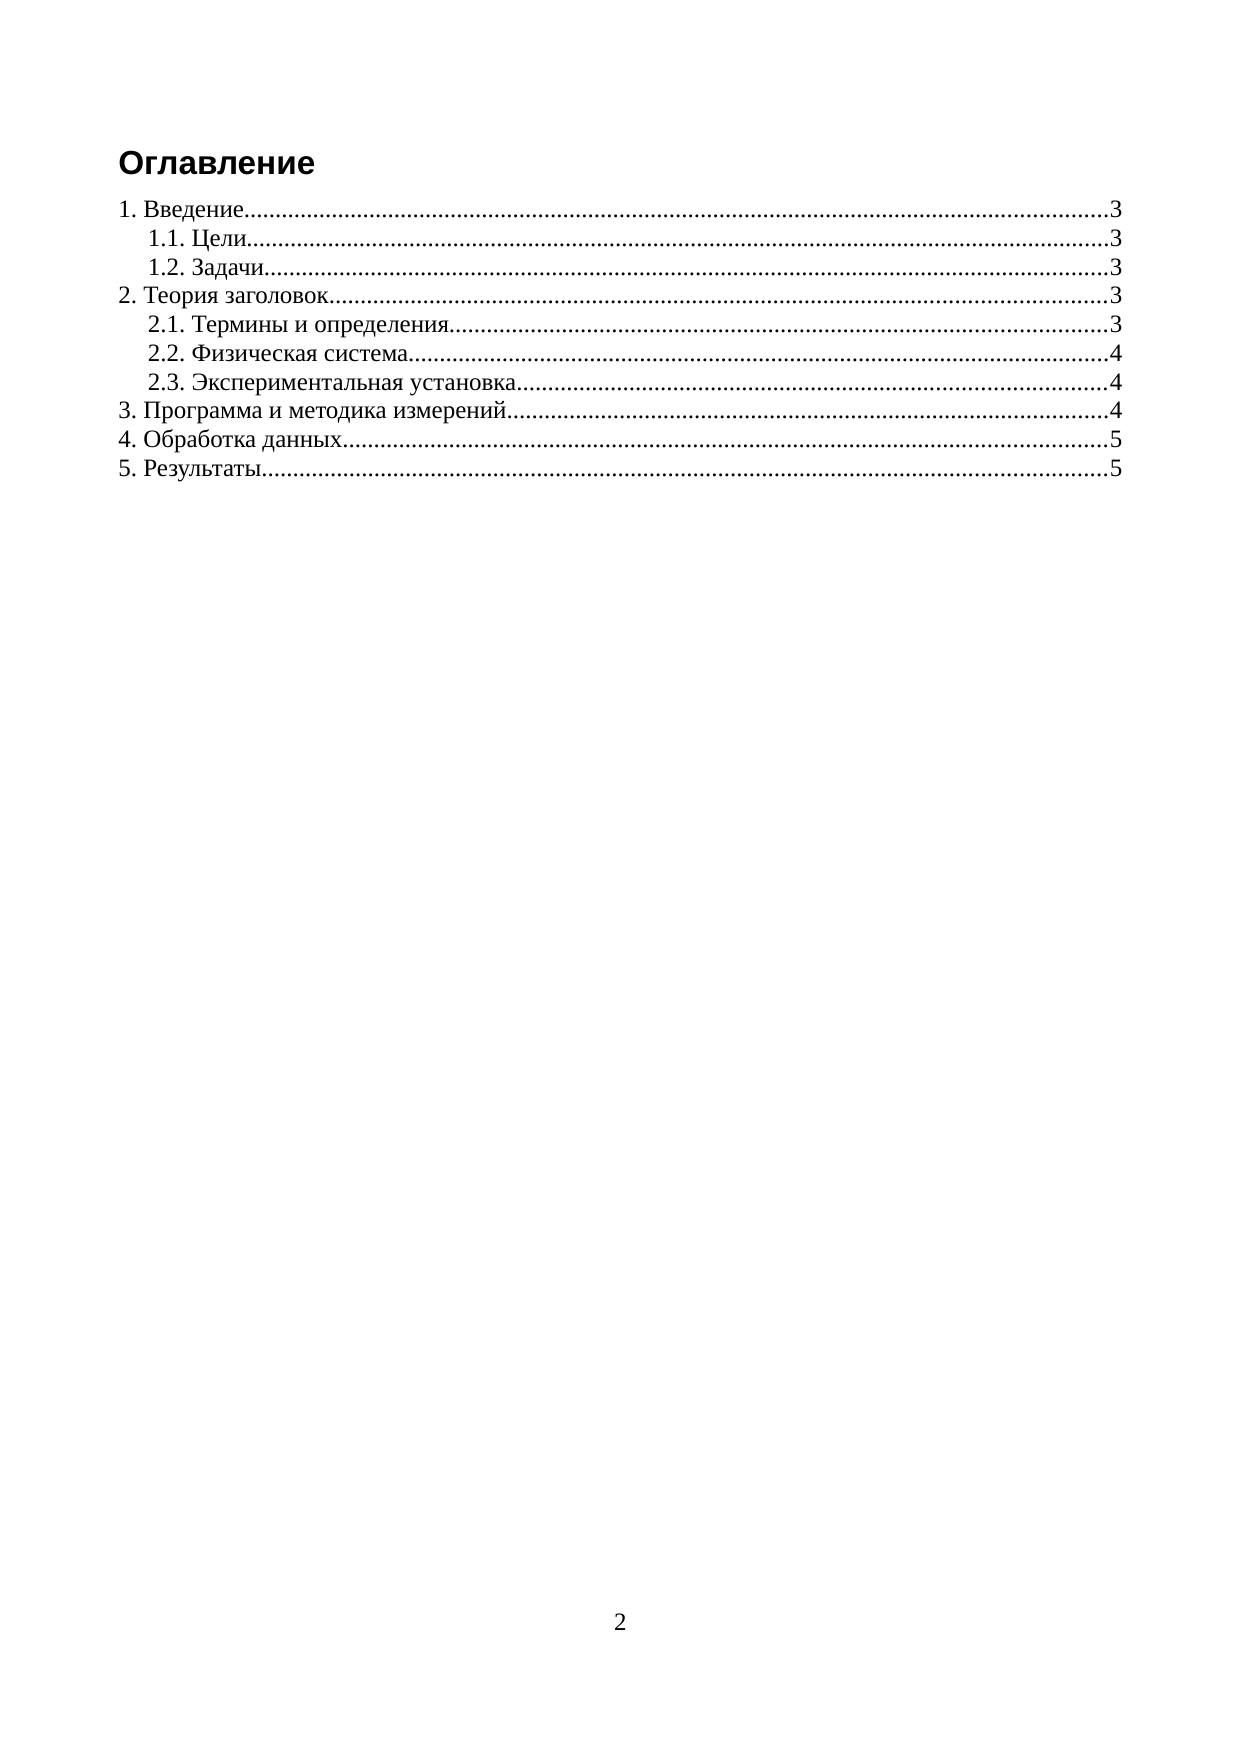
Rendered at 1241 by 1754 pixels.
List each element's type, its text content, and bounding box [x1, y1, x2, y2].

text 2.3. Экспериментальная установка 4 [148, 367, 1122, 395]
text 1.2. Задачи 3 [148, 252, 1122, 280]
text 2.1. Термины и определения 3 [148, 309, 1122, 338]
text 2. Теория заголовок 3 [118, 280, 1122, 309]
text 5. Результаты 5 [118, 453, 1122, 482]
subtitle Оглавление [118, 143, 1122, 182]
text 3. Программа и методика измерений 4 [118, 395, 1122, 424]
text 1.1. Цели 3 [148, 223, 1122, 252]
text 2.2. Физическая система 4 [148, 338, 1122, 367]
text 1. Введение 3 [118, 194, 1122, 223]
text 4. Обработка данных 5 [118, 424, 1122, 453]
